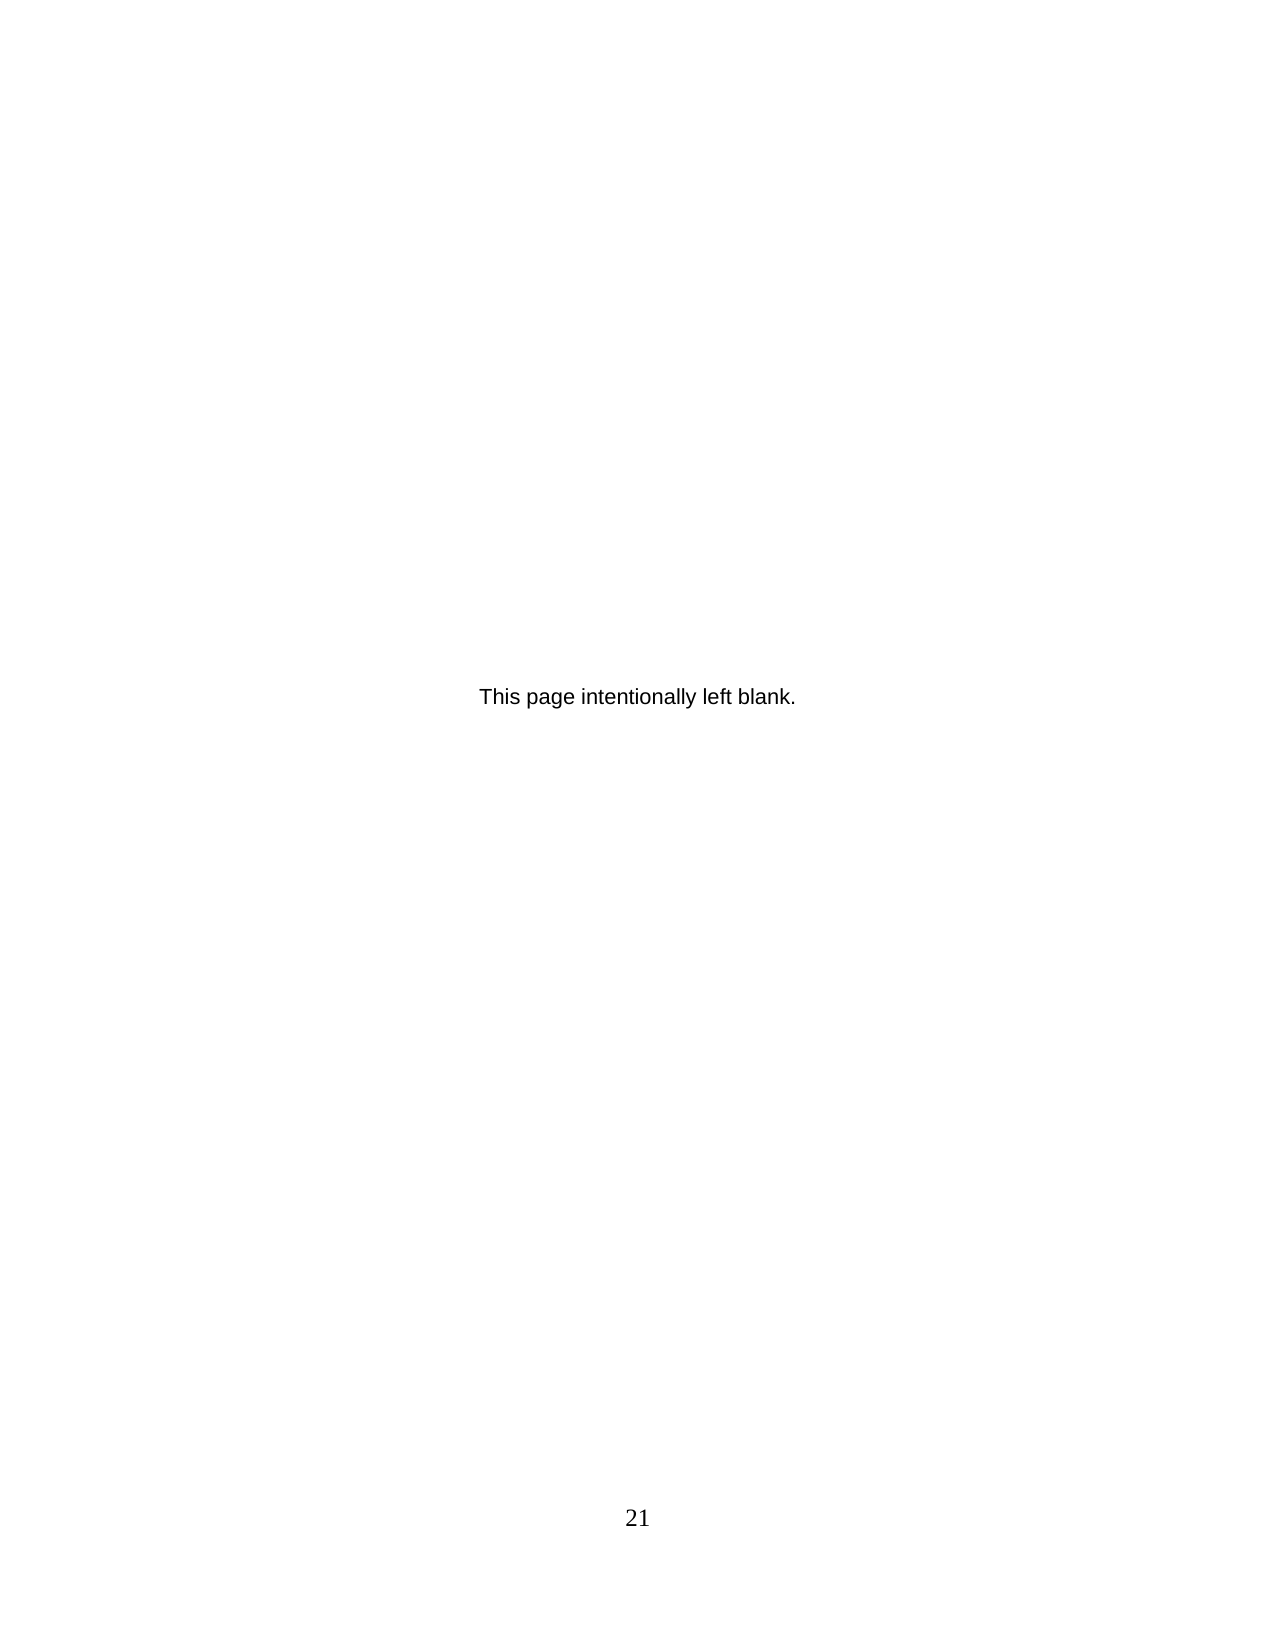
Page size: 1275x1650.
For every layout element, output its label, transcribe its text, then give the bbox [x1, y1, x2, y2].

text This page intentionally left blank. [118, 684, 1157, 709]
